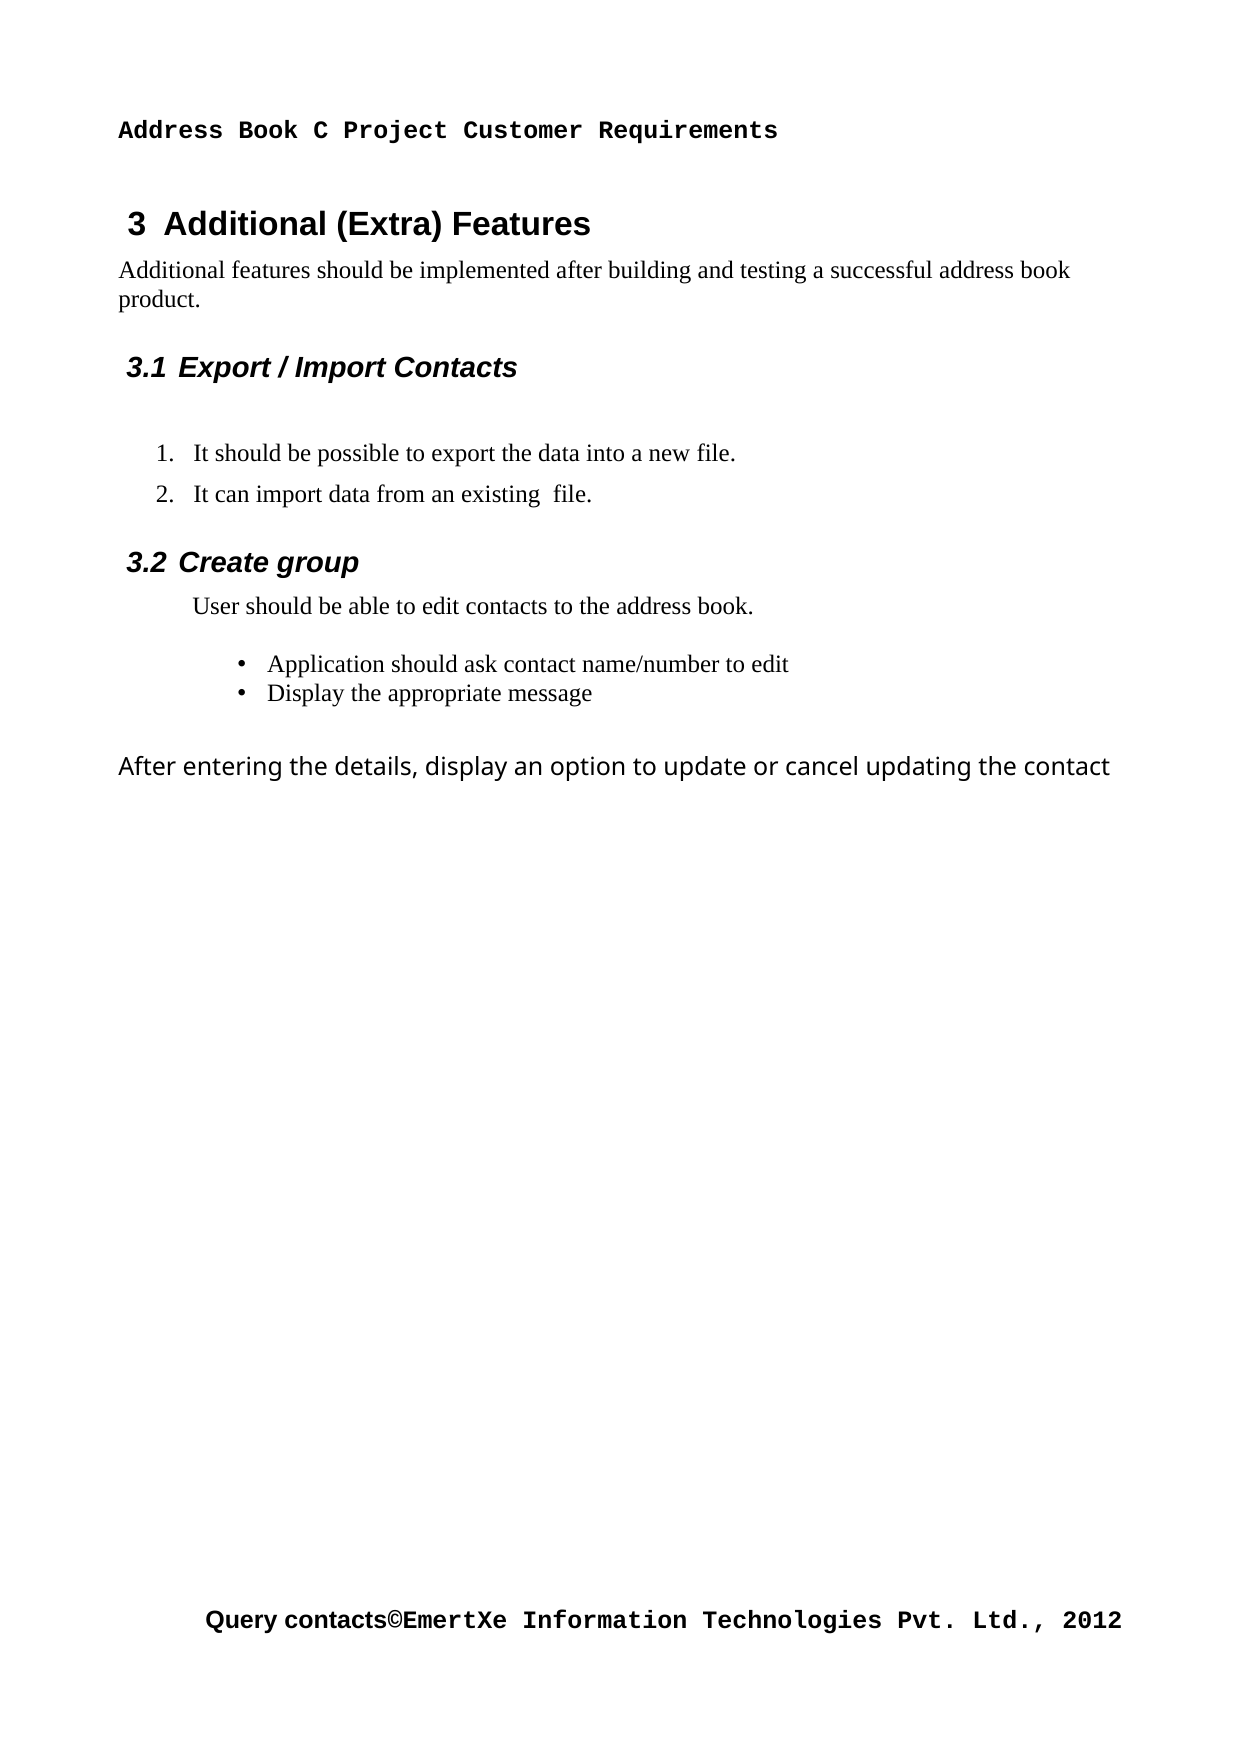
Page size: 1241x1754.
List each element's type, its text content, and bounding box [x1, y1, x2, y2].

subtitle Additional (Extra) Features [118, 204, 1122, 243]
text User should be able to edit contacts to the address book. [118, 591, 1122, 620]
list It should be possible to export the data into a new file. [156, 438, 1122, 466]
subtitle Create group [118, 545, 1122, 579]
text After entering the details, display an option to update or cancel updating the contact [118, 748, 1122, 782]
list It can import data from an existing file. [156, 479, 1122, 508]
subtitle Export / Import Contacts [118, 350, 1122, 384]
list Display the appropriate message [237, 678, 1122, 707]
list Application should ask contact name/number to edit [237, 649, 1122, 678]
text Additional features should be implemented after building and testing a successful address book product. [118, 255, 1122, 313]
